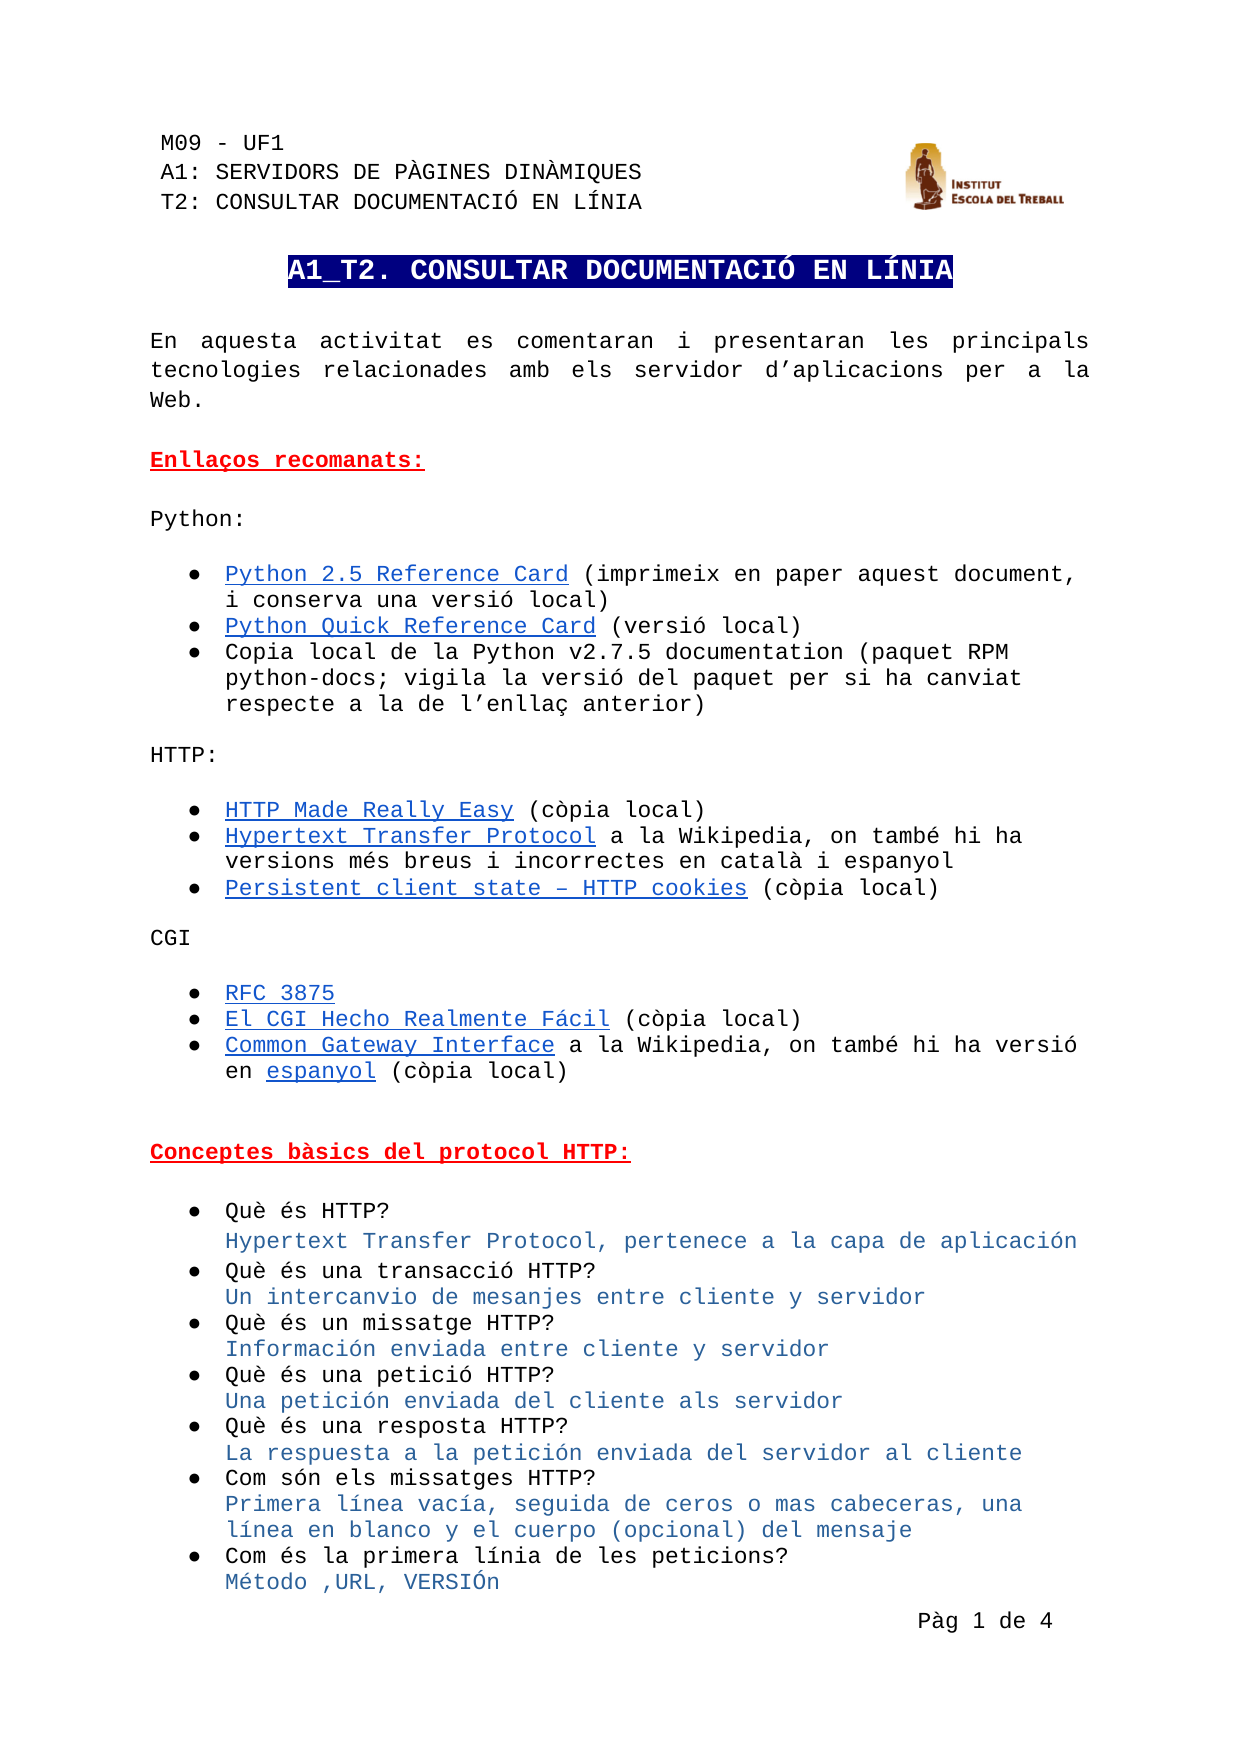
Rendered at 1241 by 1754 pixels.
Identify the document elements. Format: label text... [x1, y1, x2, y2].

text Enllaços recomanats: [150, 448, 1090, 474]
list Com són els missatges HTTP? [187, 1467, 1090, 1493]
list Un intercanvio de mesanjes entre cliente y servidor [187, 1285, 1090, 1311]
list Com és la primera línia de les peticions? [187, 1544, 1090, 1571]
list Què és una resposta HTTP? [187, 1415, 1090, 1441]
list Información enviada entre cliente y servidor [187, 1337, 1090, 1363]
list Hypertext Transfer Protocol, pertenece a la capa de aplicación [187, 1229, 1090, 1255]
text Conceptes bàsics del protocol HTTP: [150, 1140, 1090, 1166]
list HTTP Made Really Easy (còpia local) [187, 798, 1090, 824]
list Primera línea vacía, seguida de ceros o mas cabeceras, una línea en blanco y el cuerpo (opcional) del mensaje [187, 1493, 1090, 1544]
list RFC 3875 [187, 982, 1090, 1007]
list Què és HTTP? [187, 1200, 1090, 1226]
list El CGI Hecho Realmente Fácil (còpia local) [187, 1007, 1090, 1033]
text Python: [150, 508, 1090, 534]
list Python 2.5 Reference Card (imprimeix en paper aquest document, i conserva una versió local) [187, 563, 1090, 614]
list Hypertext Transfer Protocol a la Wikipedia, on també hi ha versions més breus i incorrectes en català i espanyol [187, 824, 1090, 876]
list Método ,URL, VERSIÓn [187, 1571, 1090, 1596]
list Què és una petició HTTP? [187, 1363, 1090, 1389]
list Persistent client state – HTTP cookies (còpia local) [187, 876, 1090, 902]
list Una petición enviada del cliente als servidor [187, 1389, 1090, 1415]
list Què és un missatge HTTP? [187, 1311, 1090, 1337]
text A1_T2. CONSULTAR DOCUMENTACIÓ EN LÍNIA [150, 255, 1090, 288]
text En aquesta activitat es comentaran i presentaran les principals tecnologies relacionades amb els servidor d’aplicacions per a la Web. [150, 329, 1090, 414]
list Common Gateway Interface a la Wikipedia, on també hi ha versió en espanyol (còpia local) [187, 1033, 1090, 1085]
list Python Quick Reference Card (versió local) [187, 614, 1090, 640]
picture [895, 132, 1078, 215]
text HTTP: [150, 743, 1090, 769]
list Copia local de la Python v2.7.5 documentation (paquet RPM python-docs; vigila la versió del paquet per si ha canviat respecte a la de l’enllaç anterior) [187, 640, 1090, 718]
list Què és una transacció HTTP? [187, 1259, 1090, 1285]
text CGI [150, 927, 1090, 953]
list La respuesta a la petición enviada del servidor al cliente [187, 1441, 1090, 1467]
